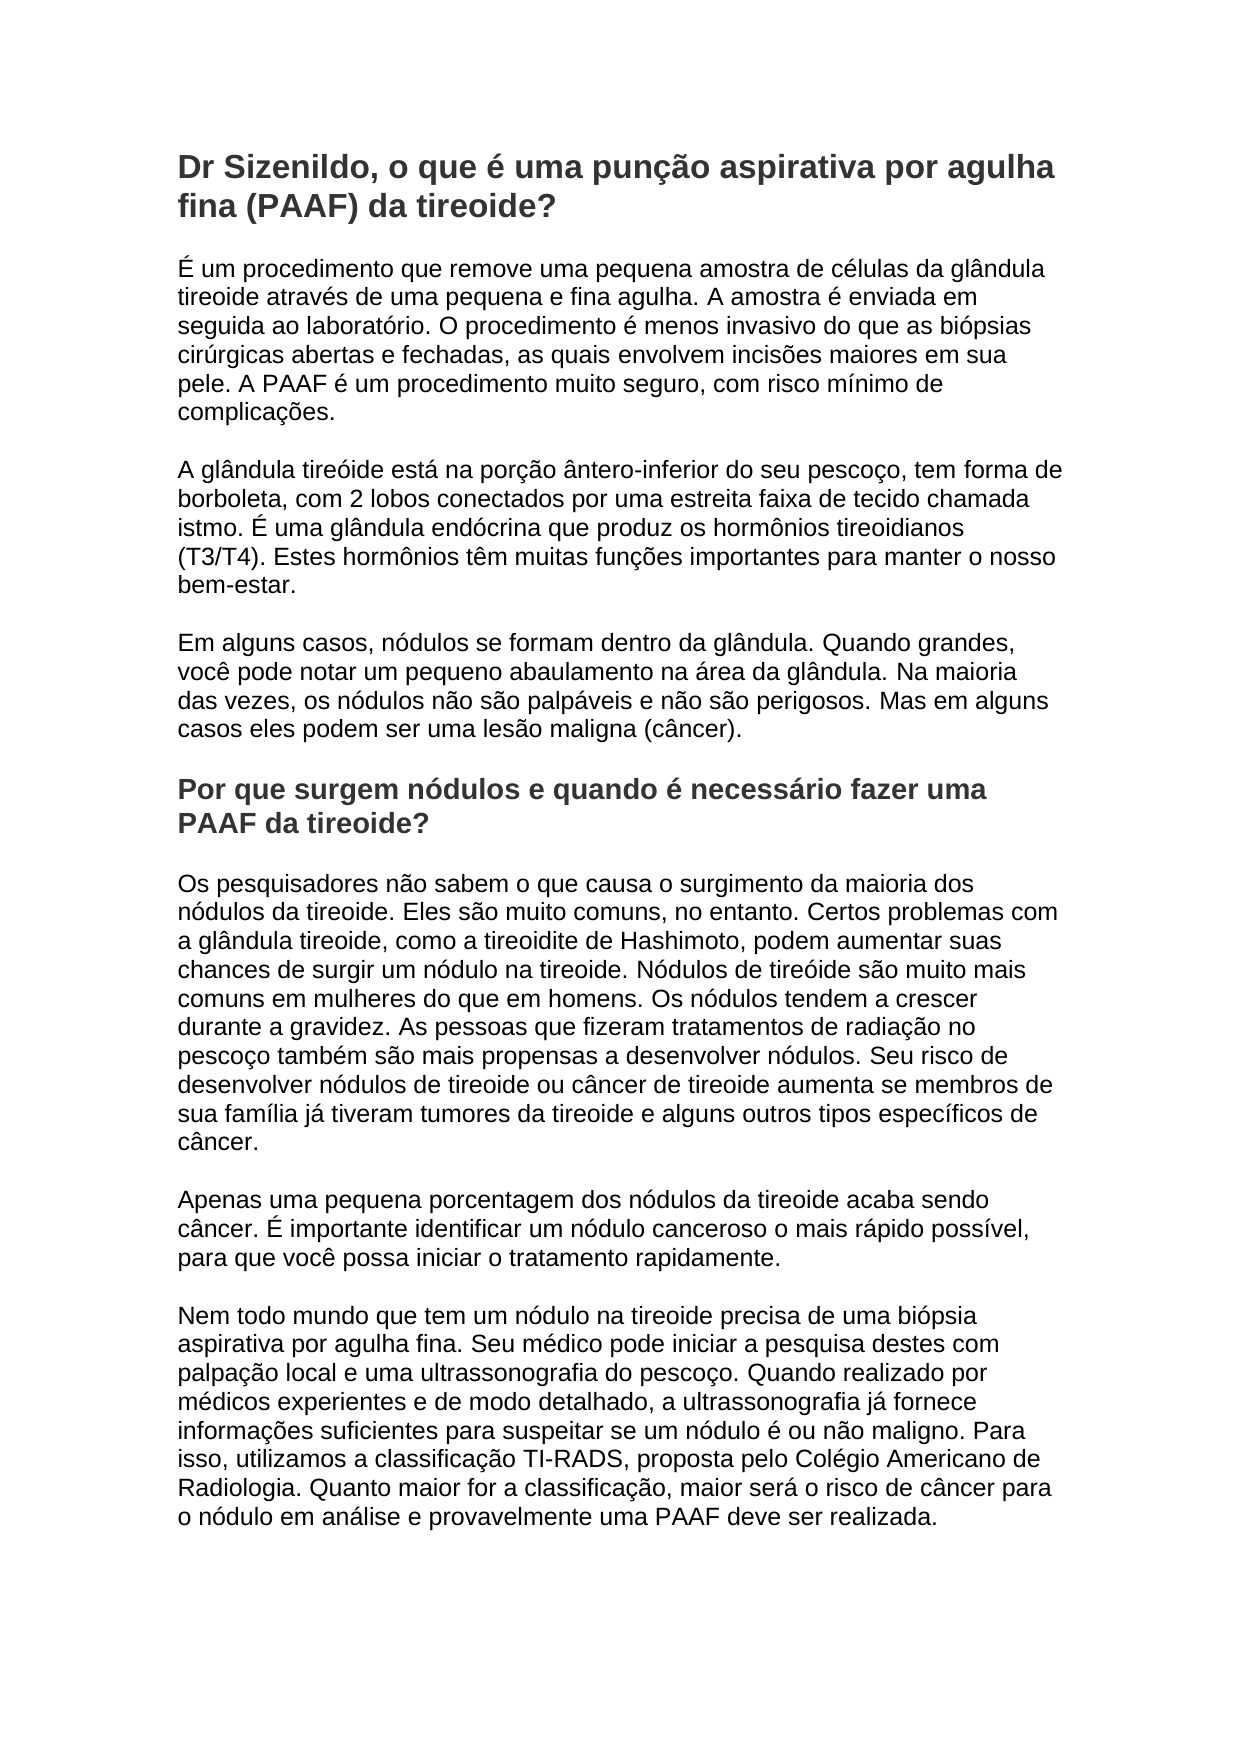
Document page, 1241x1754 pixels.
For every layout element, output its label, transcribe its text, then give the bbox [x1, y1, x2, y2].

text A glândula tireóide está na porção ântero-inferior do seu pescoço, tem forma de borboleta, com 2 lobos conectados por uma estreita faixa de tecido chamada istmo. É uma glândula endócrina que produz os hormônios tireoidianos (T3/T4). Estes hormônios têm muitas funções importantes para manter o nosso bem-estar. [177, 455, 1063, 599]
text Nem todo mundo que tem um nódulo na tireoide precisa de uma biópsia aspirativa por agulha fina. Seu médico pode iniciar a pesquisa destes com palpação local e uma ultrassonografia do pescoço. Quando realizado por médicos experientes e de modo detalhado, a ultrassonografia já fornece informações suficientes para suspeitar se um nódulo é ou não maligno. Para isso, utilizamos a classificação TI-RADS, proposta pelo Colégio Americano de Radiologia. Quanto maior for a classificação, maior será o risco de câncer para o nódulo em análise e provavelmente uma PAAF deve ser realizada. [177, 1301, 1063, 1531]
text Em alguns casos, nódulos se formam dentro da glândula. Quando grandes, você pode notar um pequeno abaulamento na área da glândula. Na maioria das vezes, os nódulos não são palpáveis e não são perigosos. Mas em alguns casos eles podem ser uma lesão maligna (câncer). [177, 628, 1063, 743]
text Apenas uma pequena porcentagem dos nódulos da tireoide acaba sendo câncer. É importante identificar um nódulo canceroso o mais rápido possível, para que você possa iniciar o tratamento rapidamente. [177, 1185, 1063, 1272]
subtitle Dr Sizenildo, o que é uma punção aspirativa por agulha fina (PAAF) da tireoide? [177, 148, 1063, 224]
subtitle Por que surgem nódulos e quando é necessário fazer uma PAAF da tireoide? [177, 772, 1063, 839]
subtitle É um procedimento que remove uma pequena amostra de células da glândula tireoide através de uma pequena e fina agulha. A amostra é enviada em seguida ao laboratório. O procedimento é menos invasivo do que as biópsias cirúrgicas abertas e fechadas, as quais envolvem incisões maiores em sua pele. A PAAF é um procedimento muito seguro, com risco mínimo de complicações. [177, 254, 1063, 426]
text Os pesquisadores não sabem o que causa o surgimento da maioria dos nódulos da tireoide. Eles são muito comuns, no entanto. Certos problemas com a glândula tireoide, como a tireoidite de Hashimoto, podem aumentar suas chances de surgir um nódulo na tireoide. Nódulos de tireóide são muito mais comuns em mulheres do que em homens. Os nódulos tendem a crescer durante a gravidez. As pessoas que fizeram tratamentos de radiação no pescoço também são mais propensas a desenvolver nódulos. Seu risco de desenvolver nódulos de tireoide ou câncer de tireoide aumenta se membros de sua família já tiveram tumores da tireoide e alguns outros tipos específicos de câncer. [177, 869, 1063, 1156]
